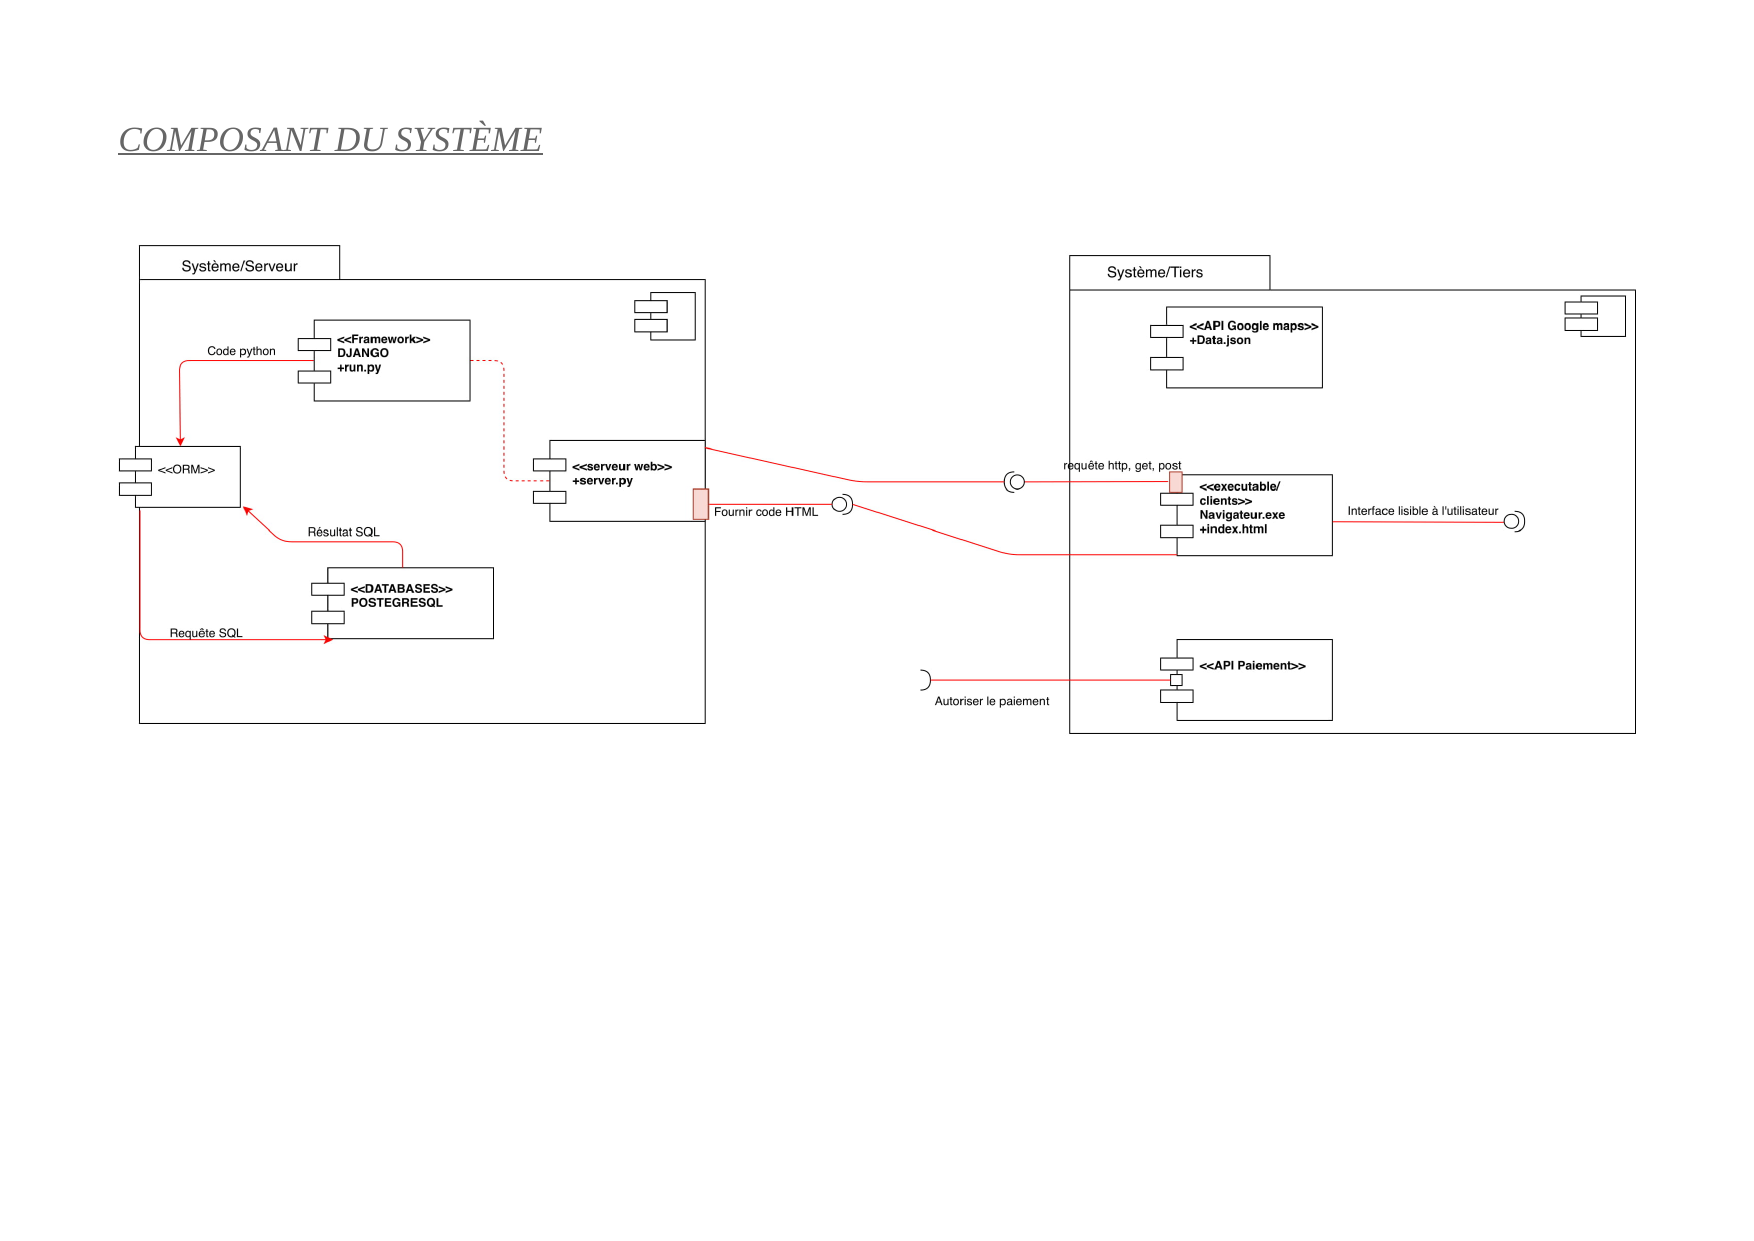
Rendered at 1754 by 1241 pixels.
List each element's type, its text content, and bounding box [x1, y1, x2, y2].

picture [118, 220, 1636, 736]
text COMPOSANT DU SYSTÈME [118, 118, 1636, 159]
